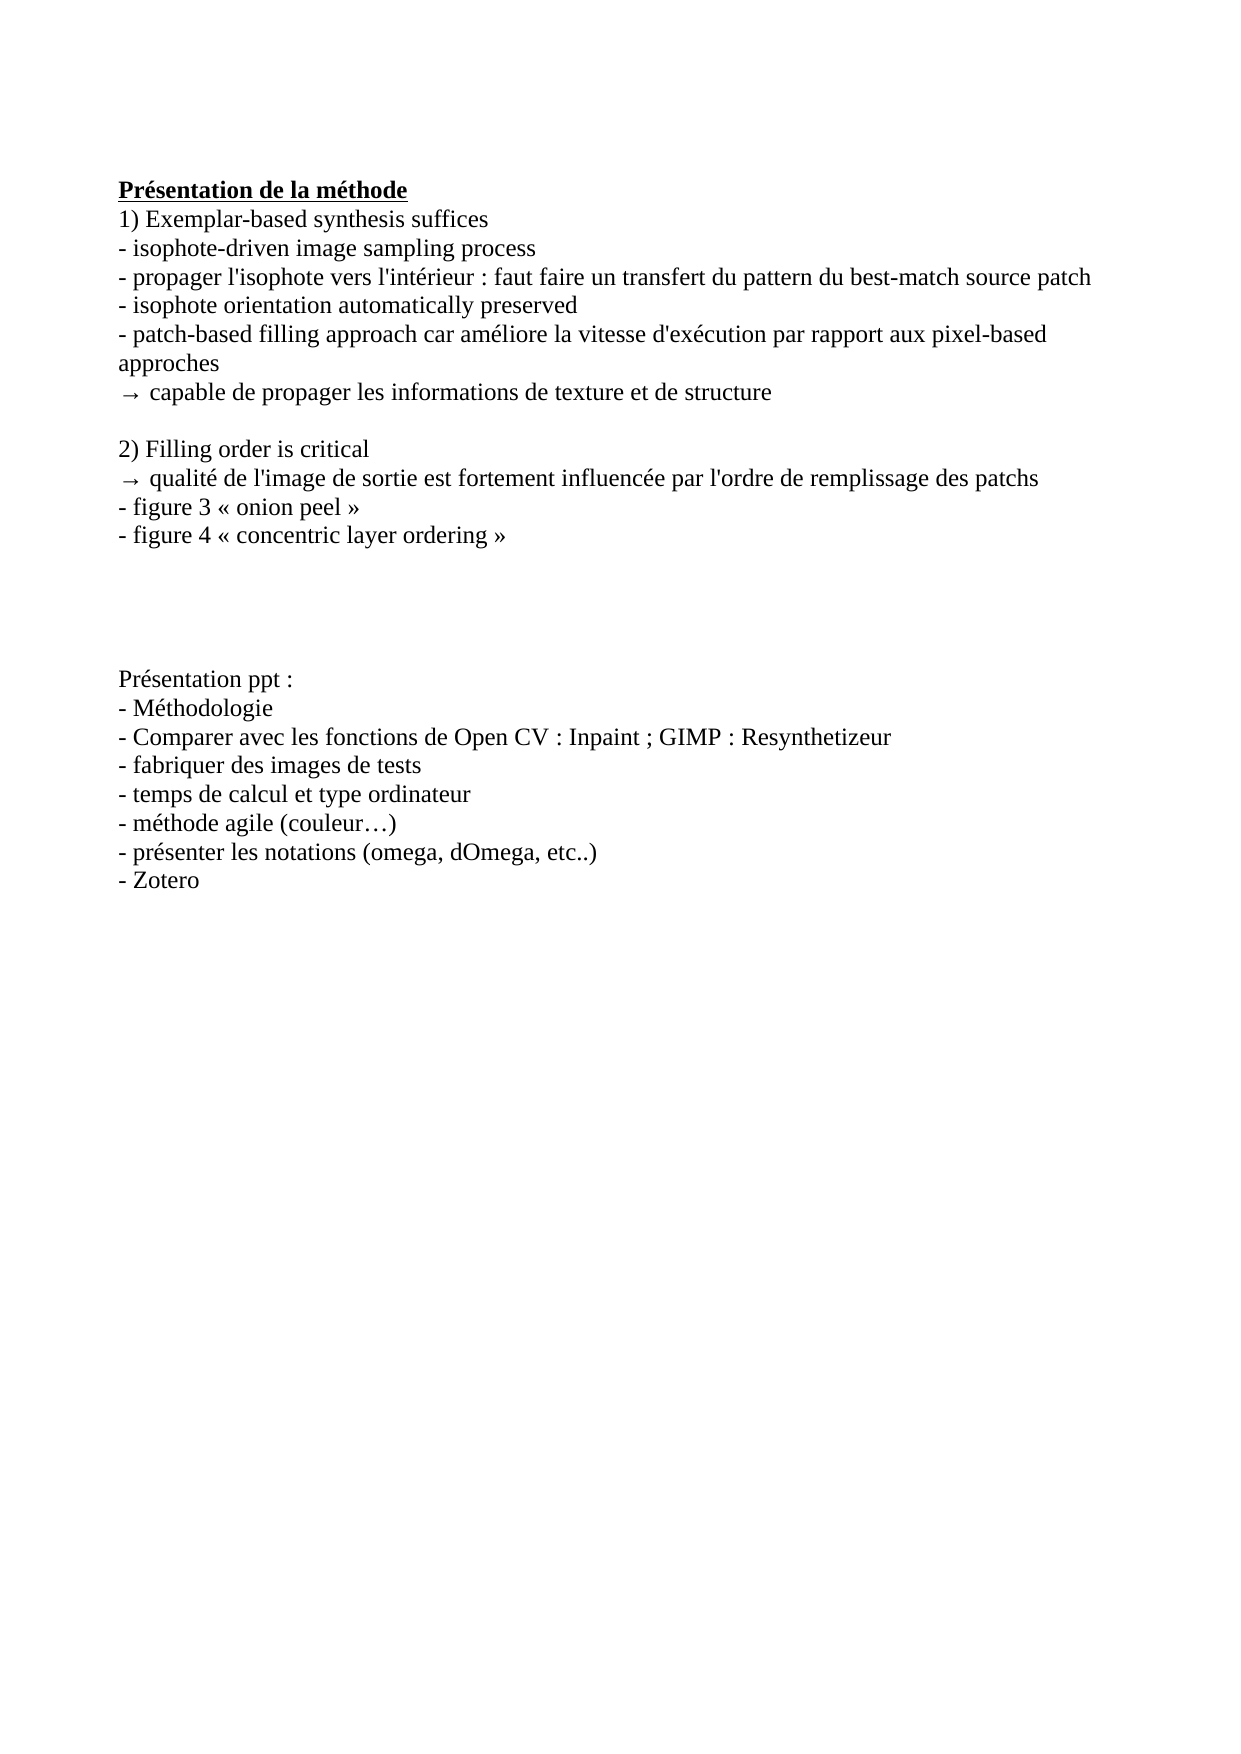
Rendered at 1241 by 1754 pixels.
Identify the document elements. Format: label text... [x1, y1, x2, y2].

text 2) Filling order is critical [118, 434, 1122, 463]
text - Comparer avec les fonctions de Open CV : Inpaint ; GIMP : Resynthetizeur [118, 722, 1122, 751]
text - isophote orientation automatically preserved [118, 291, 1122, 319]
text Présentation ppt : [118, 664, 1122, 693]
text → qualité de l'image de sortie est fortement influencée par l'ordre de remplissage des patchs [118, 463, 1122, 492]
text - patch-based filling approach car améliore la vitesse d'exécution par rapport aux pixel-based approches [118, 319, 1122, 377]
text - figure 4 « concentric layer ordering » [118, 521, 1122, 549]
text - propager l'isophote vers l'intérieur : faut faire un transfert du pattern du best-match source patch [118, 262, 1122, 291]
text - Zotero [118, 866, 1122, 894]
text - fabriquer des images de tests [118, 751, 1122, 779]
text - Méthodologie [118, 693, 1122, 722]
text - méthode agile (couleur…) [118, 808, 1122, 837]
text Présentation de la méthode [118, 176, 1122, 204]
text → capable de propager les informations de texture et de structure [118, 377, 1122, 406]
text - figure 3 « onion peel » [118, 492, 1122, 521]
text 1) Exemplar-based synthesis suffices [118, 204, 1122, 233]
text - isophote-driven image sampling process [118, 233, 1122, 262]
text - temps de calcul et type ordinateur [118, 779, 1122, 808]
text - présenter les notations (omega, dOmega, etc..) [118, 837, 1122, 866]
